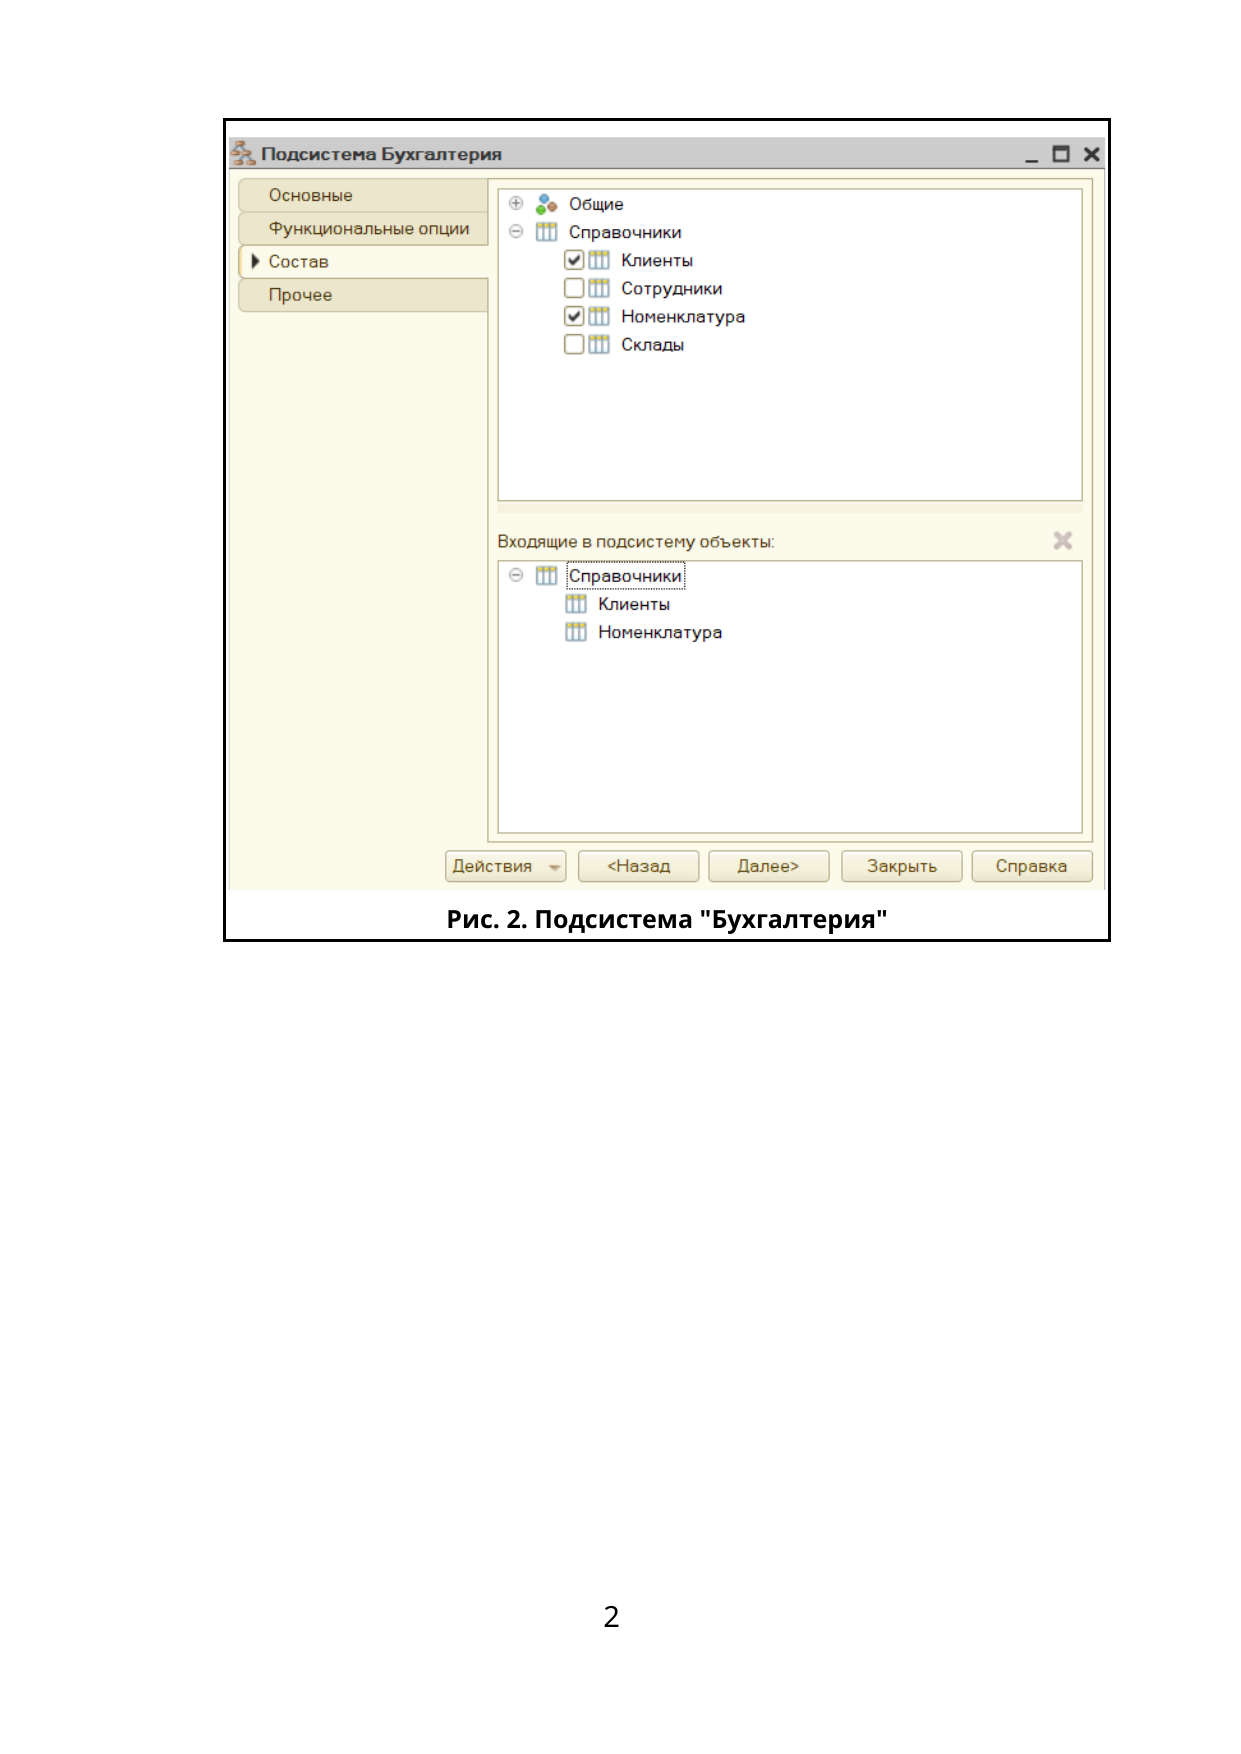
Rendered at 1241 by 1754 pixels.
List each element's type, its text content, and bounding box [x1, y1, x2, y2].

text Рис. 2. Подсистема "Бухгалтерия" [229, 890, 1105, 936]
picture [228, 136, 1106, 890]
